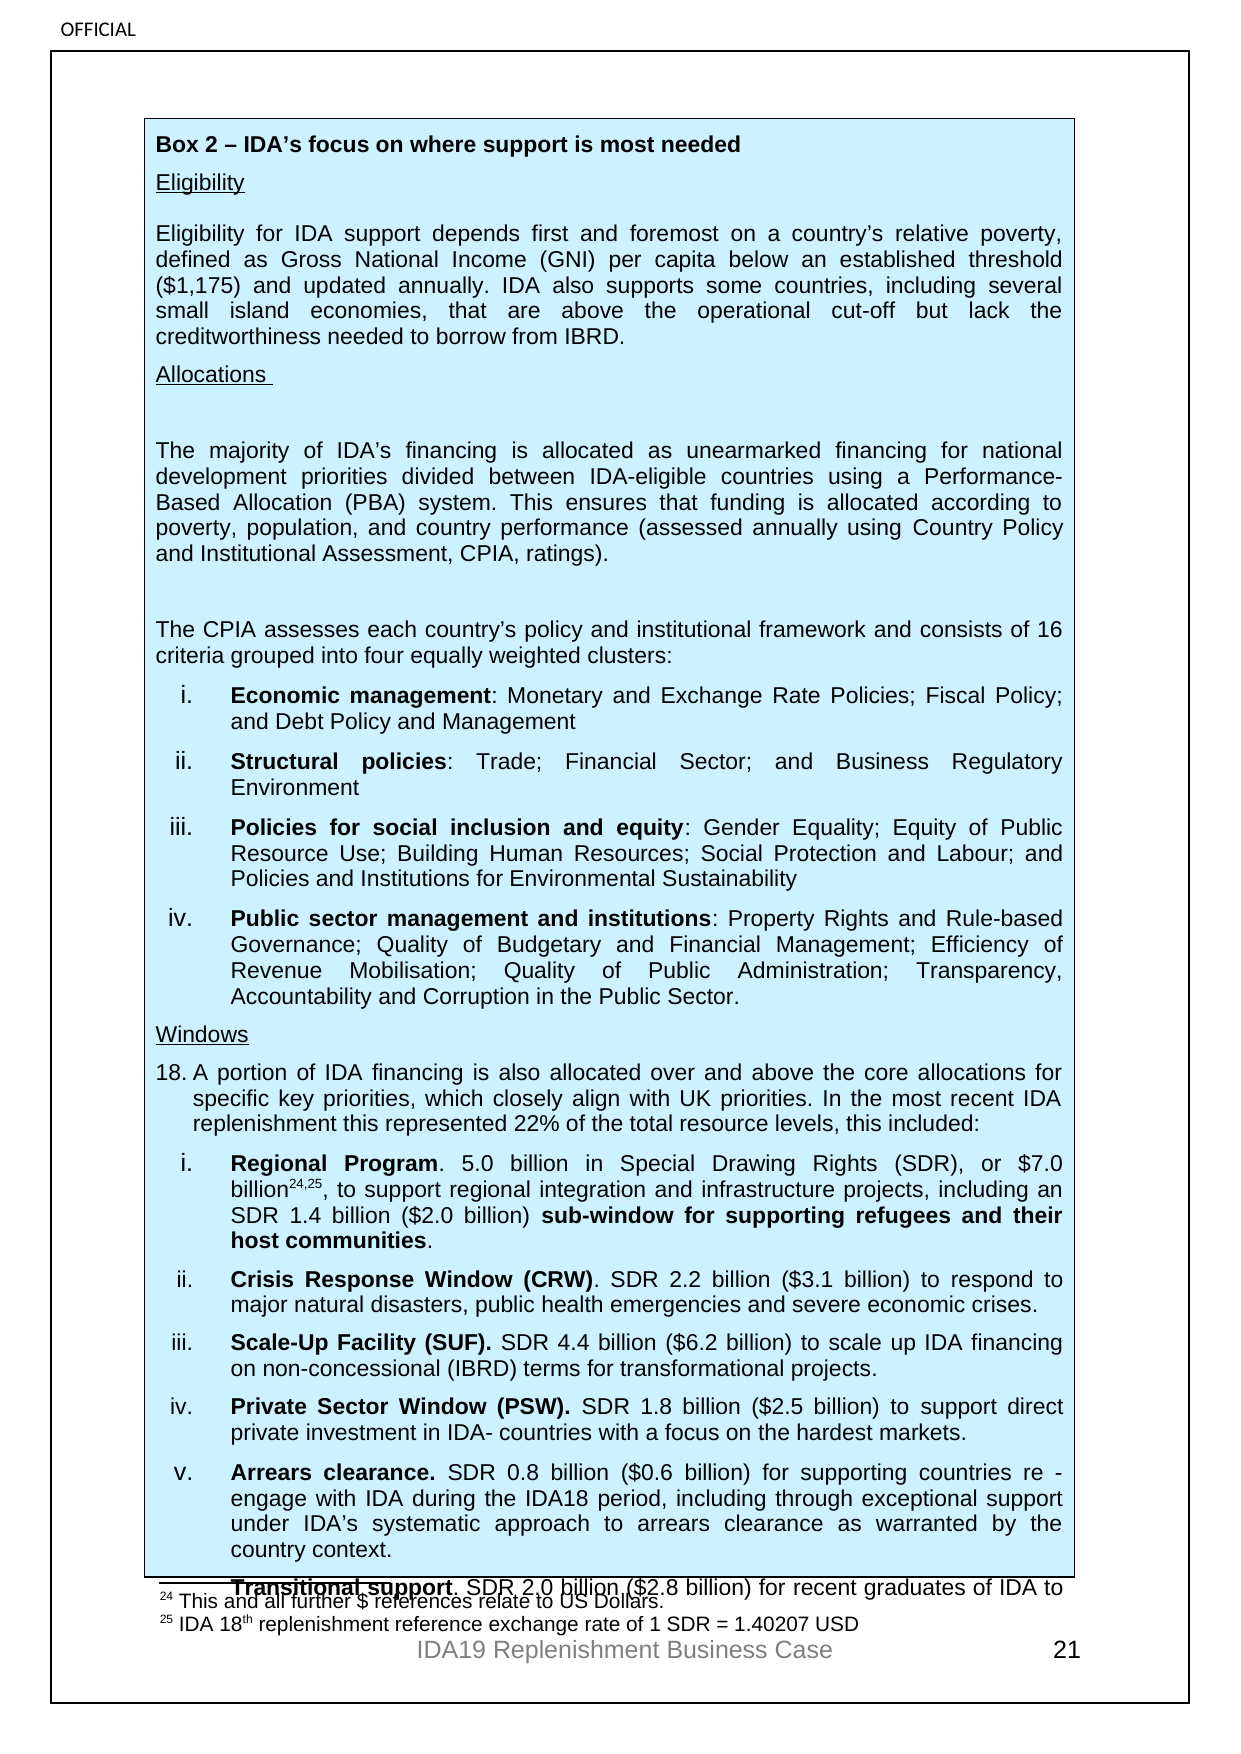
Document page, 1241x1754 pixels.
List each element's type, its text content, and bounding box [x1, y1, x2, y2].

table_header Box 2 – IDA’s focus on where support is most needed Eligibility Eligibility for IDA support depends first and foremost on a country’s relative poverty, defined as Gross National Income (GNI) per capita below an established threshold ($1,175) and updated annually. IDA also supports some countries, including several small island economies, that are above the operational cut-off but lack the creditworthiness needed to borrow from IBRD. Allocations The majority of IDA’s financing is allocated as unearmarked financing for national development priorities divided between IDA-eligible countries using a Performance-Based Allocation (PBA) system. This ensures that funding is allocated according to poverty, population, and country performance (assessed annually using Country Policy and Institutional Assessment, CPIA, ratings). The CPIA assesses each country’s policy and institutional framework and consists of 16 criteria grouped into four equally weighted clusters: Economic management: Monetary and Exchange Rate Policies; Fiscal Policy; and Debt Policy and Management Structural policies: Trade; Financial Sector; and Business Regulatory Environment Policies for social inclusion and equity: Gender Equality; Equity of Public Resource Use; Building Human Resources; Social Protection and Labour; and Policies and Institutions for Environmental Sustainability Public sector management and institutions: Property Rights and Rule-based Governance; Quality of Budgetary and Financial Management; Efficiency of Revenue Mobilisation; Quality of Public Administration; Transparency, Accountability and Corruption in the Public Sector. Windows A portion of IDA financing is also allocated over and above the core allocations for specific key priorities, which closely align with UK priorities. In the most recent IDA replenishment this represented 22% of the total resource levels, this included: Regional Program. 5.0 billion in Special Drawing Rights (SDR), or $7.0 billion,, to support regional integration and infrastructure projects, including an SDR 1.4 billion ($2.0 billion) sub-window for supporting refugees and their host communities. Crisis Response Window (CRW). SDR 2.2 billion ($3.1 billion) to respond to major natural disasters, public health emergencies and severe economic crises. Scale-Up Facility (SUF). SDR 4.4 billion ($6.2 billion) to scale up IDA financing on non-concessional (IBRD) terms for transformational projects. Private Sector Window (PSW). SDR 1.8 billion ($2.5 billion) to support direct private investment in IDA- countries with a focus on the hardest markets. Arrears clearance. SDR 0.8 billion ($0.6 billion) for supporting countries re -engage with IDA during the IDA18 period, including through exceptional support under IDA’s systematic approach to arrears clearance as warranted by the country context. Transitional support. SDR 2.0 billion ($2.8 billion) for recent graduates of IDA to support their continued development and transition. [145, 119, 1074, 1576]
